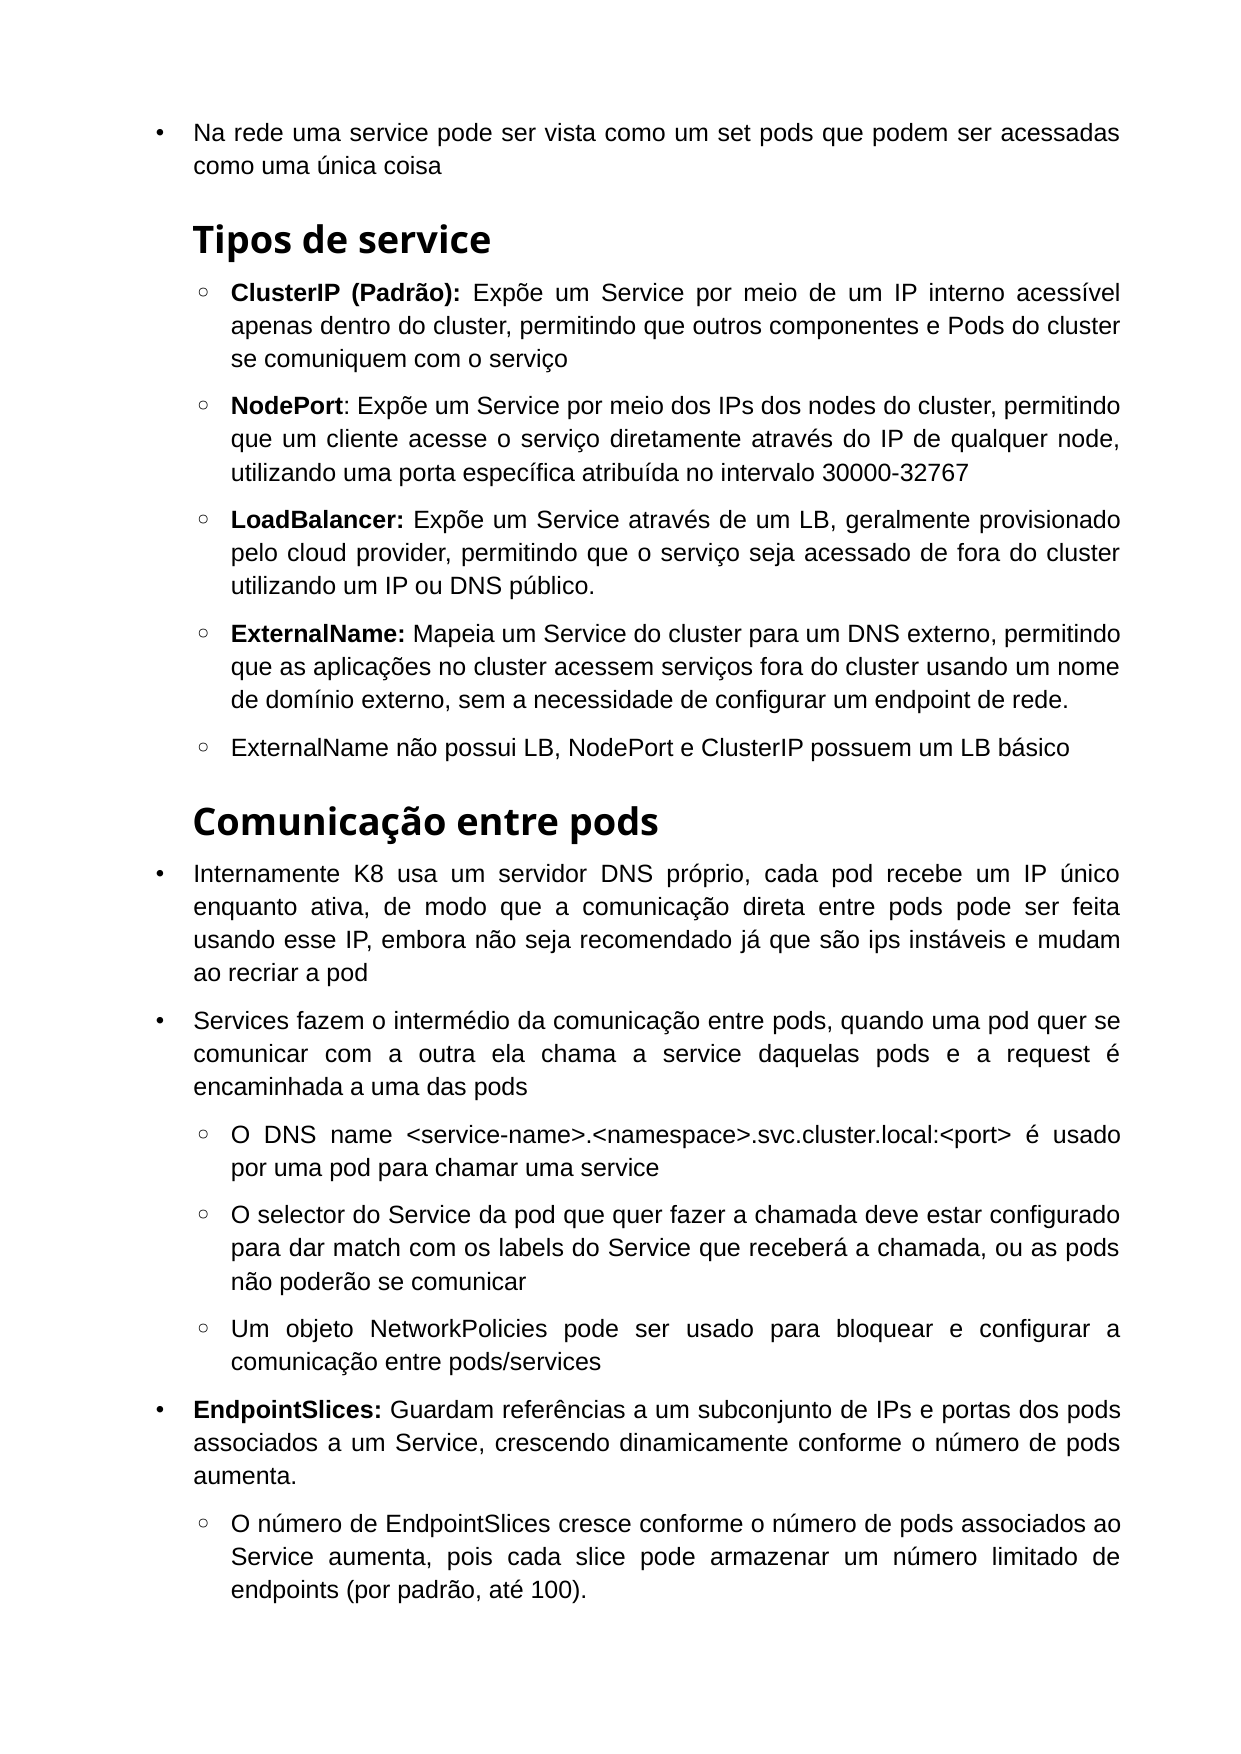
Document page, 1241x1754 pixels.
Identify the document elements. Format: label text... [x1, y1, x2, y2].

list O selector do Service da pod que quer fazer a chamada deve estar configurado para dar match com os labels do Service que receberá a chamada, ou as pods não poderão se comunicar [193, 1200, 1122, 1295]
list Um objeto NetworkPolicies pode ser usado para bloquear e configurar a comunicação entre pods/services [193, 1314, 1122, 1376]
list Services fazem o intermédio da comunicação entre pods, quando uma pod quer se comunicar com a outra ela chama a service daquelas pods e a request é encaminhada a uma das pods [156, 1006, 1122, 1101]
subtitle Comunicação entre pods [118, 795, 1122, 847]
subtitle Tipos de service [118, 213, 1122, 265]
list ExternalName não possui LB, NodePort e ClusterIP possuem um LB básico [193, 733, 1122, 761]
list ClusterIP (Padrão): Expõe um Service por meio de um IP interno acessível apenas dentro do cluster, permitindo que outros componentes e Pods do cluster se comuniquem com o serviço [193, 278, 1122, 372]
list Na rede uma service pode ser vista como um set pods que podem ser acessadas como uma única coisa [156, 118, 1122, 180]
list EndpointSlices: Guardam referências a um subconjunto de IPs e portas dos pods associados a um Service, crescendo dinamicamente conforme o número de pods aumenta. [156, 1395, 1122, 1490]
list Internamente K8 usa um servidor DNS próprio, cada pod recebe um IP único enquanto ativa, de modo que a comunicação direta entre pods pode ser feita usando esse IP, embora não seja recomendado já que são ips instáveis e mudam ao recriar a pod [156, 859, 1122, 987]
list NodePort: Expõe um Service por meio dos IPs dos nodes do cluster, permitindo que um cliente acesse o serviço diretamente através do IP de qualquer node, utilizando uma porta específica atribuída no intervalo 30000-32767 [193, 391, 1122, 486]
list LoadBalancer: Expõe um Service através de um LB, geralmente provisionado pelo cloud provider, permitindo que o serviço seja acessado de fora do cluster utilizando um IP ou DNS público. [193, 505, 1122, 600]
list O DNS name <service-name>.<namespace>.svc.cluster.local:<port> é usado por uma pod para chamar uma service [193, 1119, 1122, 1181]
list ExternalName: Mapeia um Service do cluster para um DNS externo, permitindo que as aplicações no cluster acessem serviços fora do cluster usando um nome de domínio externo, sem a necessidade de configurar um endpoint de rede. [193, 619, 1122, 714]
list O número de EndpointSlices cresce conforme o número de pods associados ao Service aumenta, pois cada slice pode armazenar um número limitado de endpoints (por padrão, até 100). [193, 1508, 1122, 1603]
